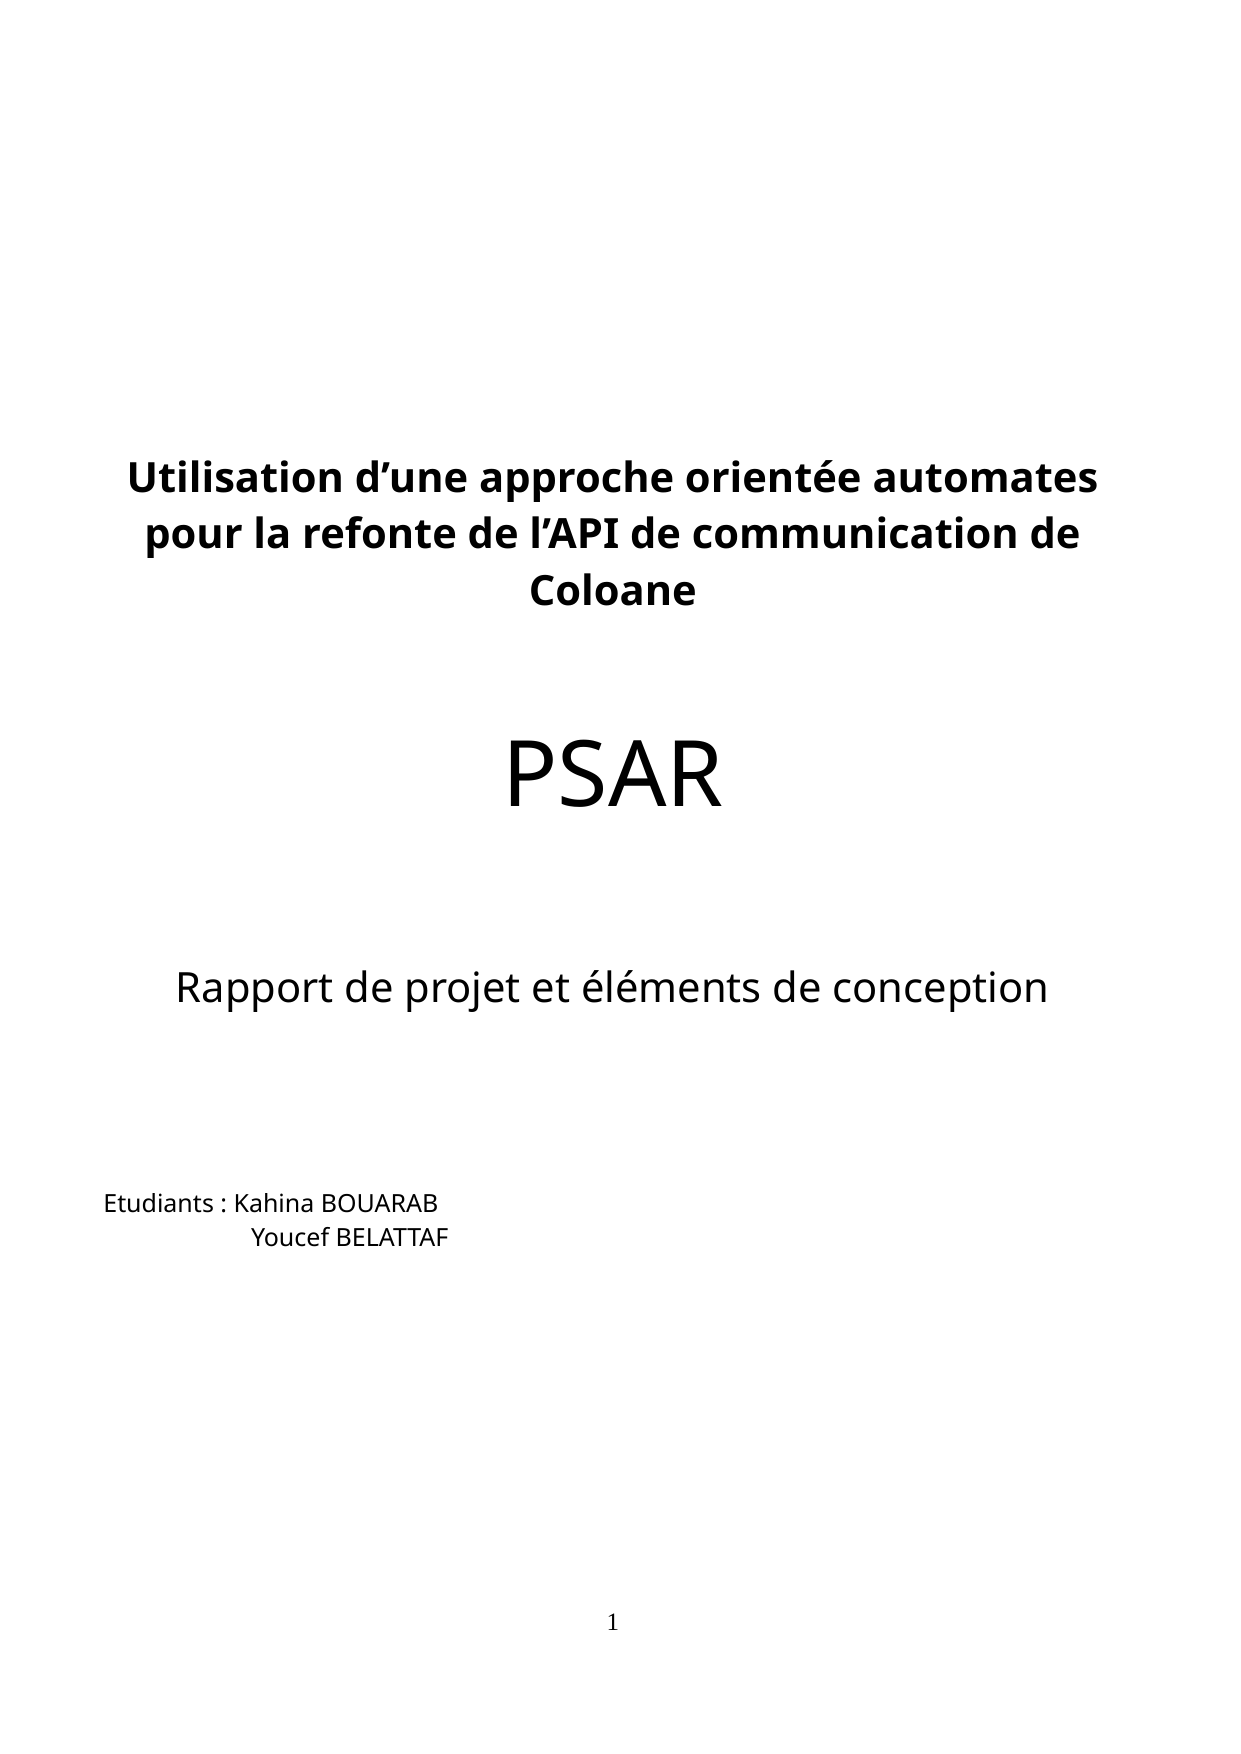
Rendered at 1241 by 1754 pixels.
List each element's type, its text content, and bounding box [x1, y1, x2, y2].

text PSAR [103, 708, 1122, 833]
text Rapport de projet et éléments de conception [103, 958, 1122, 1015]
text Utilisation d’une approche orientée automates pour la refonte de l’API de communication de Coloane [103, 447, 1122, 618]
text Etudiants : Kahina BOUARAB [103, 1185, 1122, 1219]
text Youcef BELATTAF [103, 1219, 1122, 1253]
